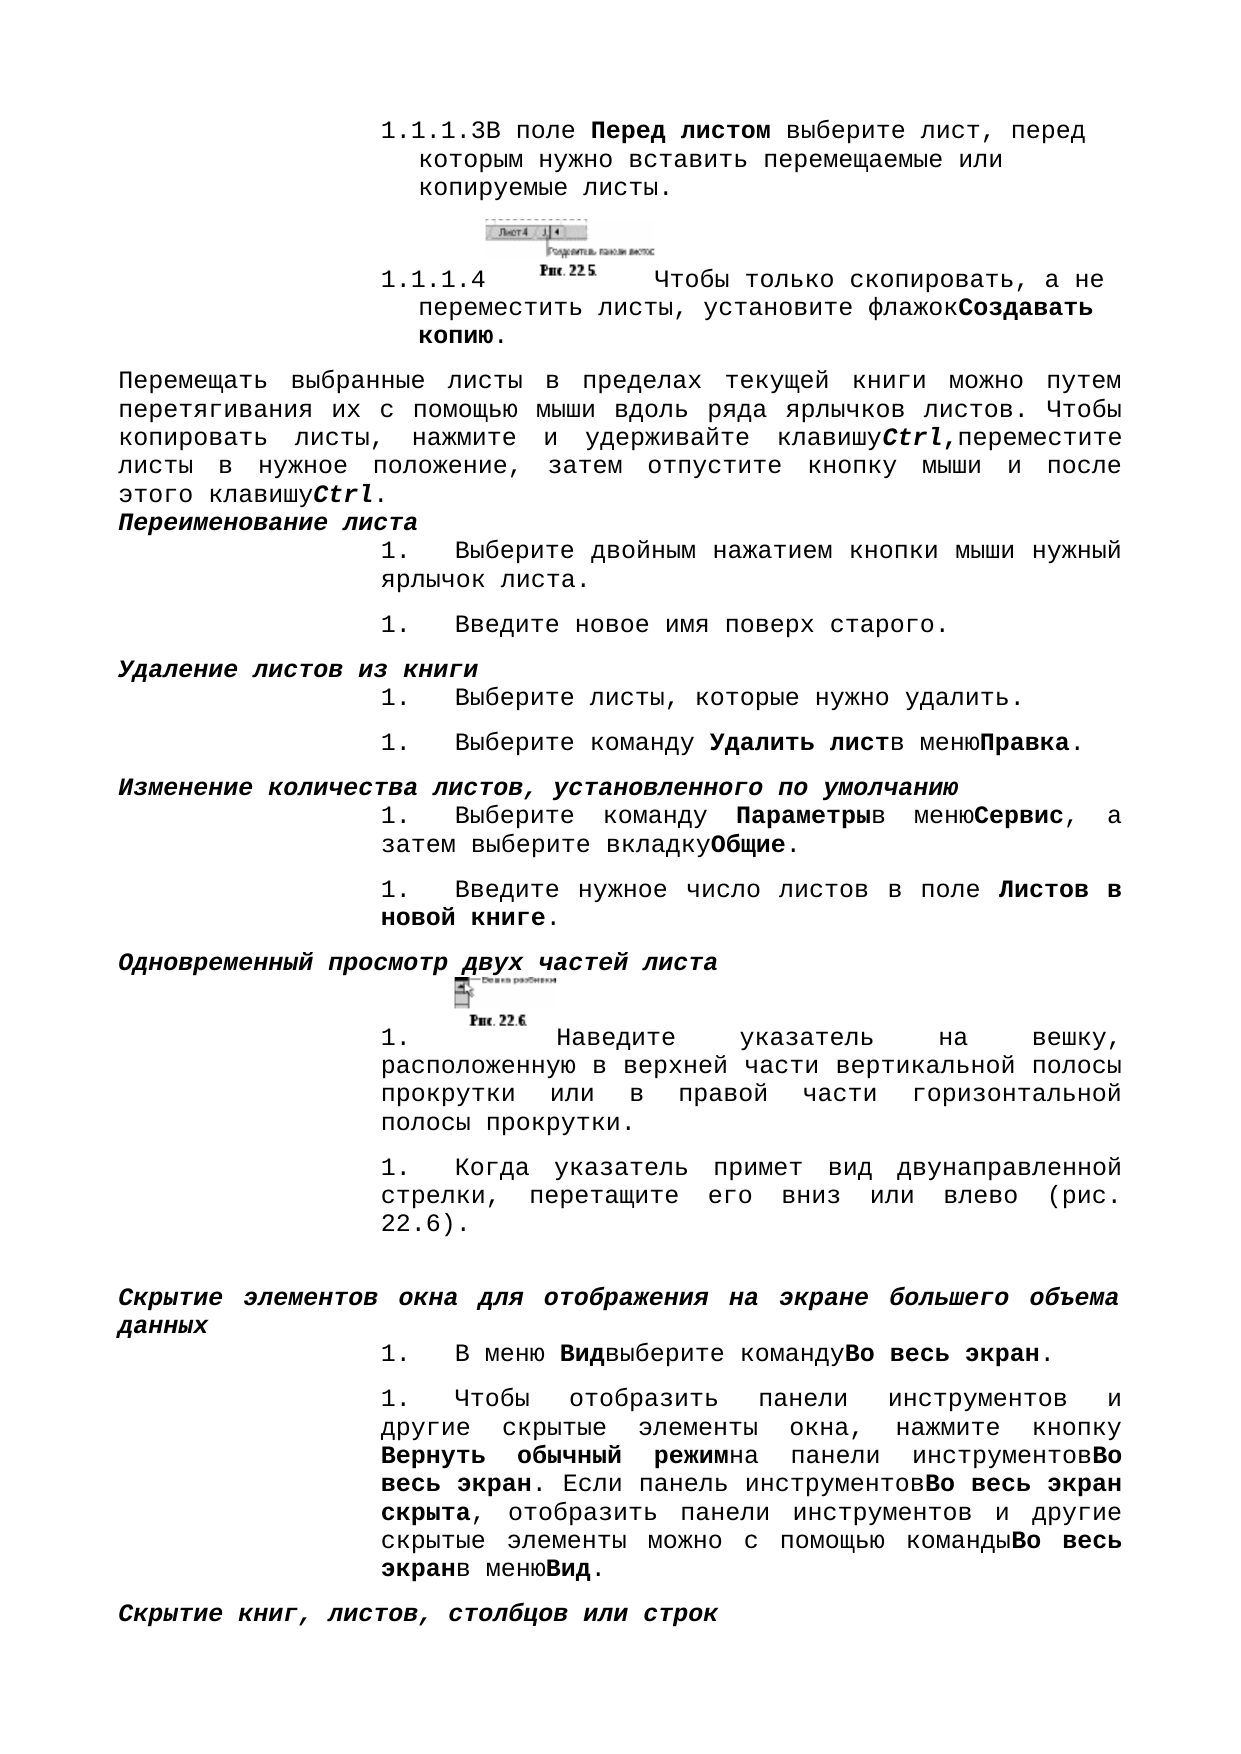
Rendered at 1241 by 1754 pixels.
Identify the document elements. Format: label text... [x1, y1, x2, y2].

text Удаление листов из книги [118, 656, 1122, 684]
text Скрытие книг, листов, столбцов или строк [118, 1601, 1122, 1629]
picture [485, 219, 655, 287]
picture [454, 977, 557, 1045]
list Выберите команду Параметрыв менюСервис, а затем выберите вкладкуОбщие. [381, 803, 1122, 859]
list Выберите команду Удалить листв менюПравка. [381, 729, 1122, 758]
list В меню Видвыберите командуВо весь экран. [381, 1341, 1122, 1369]
list Выберите двойным нажатием кнопки мыши нужный ярлычок листа. [381, 538, 1122, 594]
text Изменение количества листов, установленного по умолчанию [118, 774, 1122, 803]
list Введите новое имя поверх старого. [381, 611, 1122, 639]
list Введите нужное число листов в поле Листов в новой книге. [381, 876, 1122, 933]
text Переименование листа [118, 509, 1122, 538]
list Когда указатель примет вид двунаправленной стрелки, перетащите его вниз или влево (рис. 22.6). [381, 1154, 1122, 1239]
list Выберите листы, которые нужно удалить. [381, 684, 1122, 713]
text Перемещать выбранные листы в пределах текущей книги можно путем перетягивания их с помощью мыши вдоль ряда ярлычков листов. Чтобы копировать листы, нажмите и удерживайте клавишуCtrl,переместите листы в нужное положение, затем отпустите кнопку мыши и после этого клавишуCtrl. [118, 368, 1122, 509]
text Одновременный просмотр двух частей листа [118, 949, 1122, 978]
list Наведите указатель на вешку, расположенную в верхней части вертикальной полосы прокрутки или в правой части горизонтальной полосы прокрутки. [381, 978, 1122, 1137]
text Скрытие элементов окна для отображения на экране большего объема данных [118, 1284, 1122, 1341]
list Чтобы отобразить панели инструментов и другие скрытые элементы окна, нажмите кнопку Вернуть обычный режимна панели инструментовВо весь экран. Если панель инструментовВо весь экран скрыта, отобразить панели инструментов и другие скрытые элементы можно с помощью командыВо весь экранв менюВид. [381, 1386, 1122, 1584]
list В поле Перед листом выберите лист, перед которым нужно вставить перемещаемые или копируемые листы. [381, 118, 1122, 203]
list Чтобы только скопировать, а не переместить листы, установите флажокСоздавать копию. [381, 220, 1122, 351]
